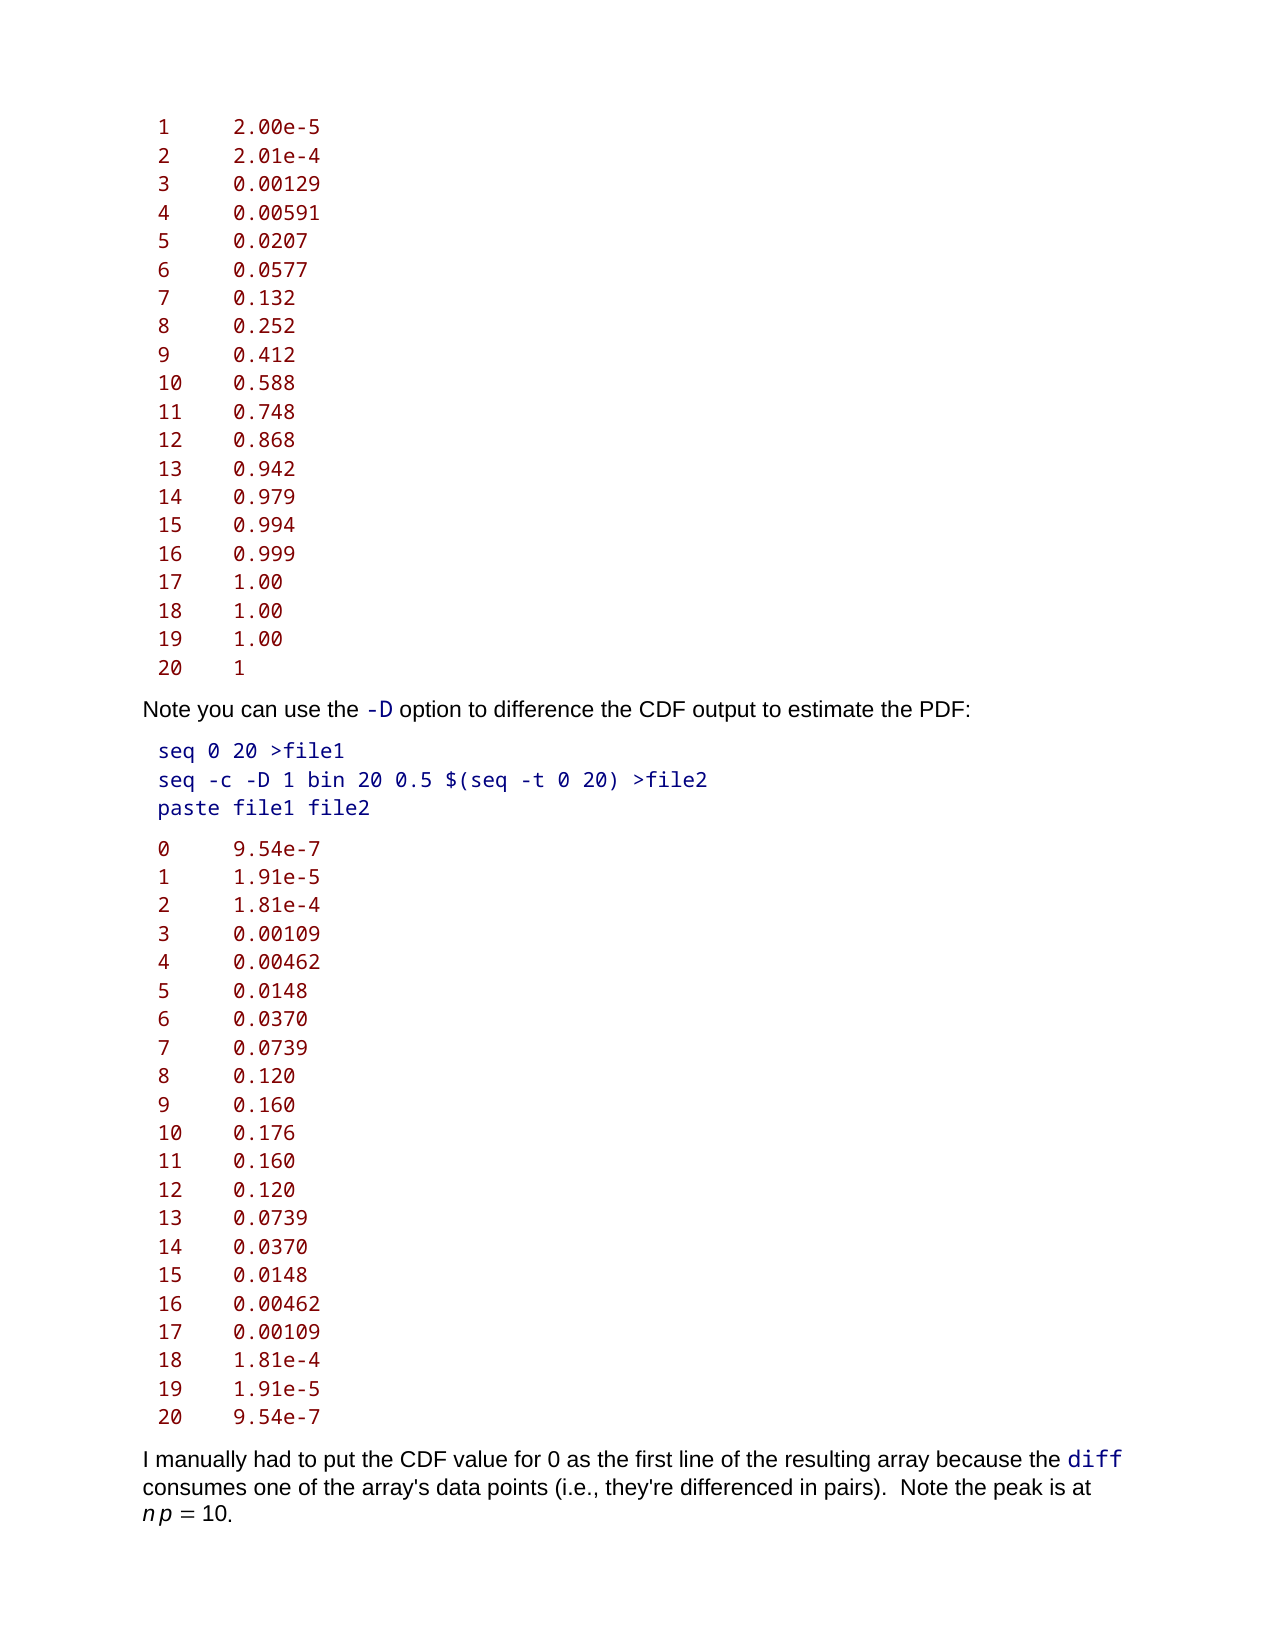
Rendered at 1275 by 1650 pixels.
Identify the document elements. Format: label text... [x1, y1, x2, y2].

text 3 0.00109 [157, 919, 1162, 947]
text 10 0.588 [157, 368, 1162, 397]
text paste file1 file2 [157, 793, 1162, 822]
text 14 0.0370 [157, 1232, 1162, 1260]
text 18 1.00 [157, 596, 1162, 624]
text 16 0.00462 [157, 1289, 1162, 1317]
text seq -c -D 1 bin 20 0.5 $(seq -t 0 20) >file2 [157, 765, 1162, 793]
text 2 1.81e-4 [157, 891, 1162, 919]
text 17 1.00 [157, 567, 1162, 596]
text 10 0.176 [157, 1118, 1162, 1147]
text 2 2.01e-4 [157, 141, 1162, 169]
text 1 2.00e-5 [157, 112, 1162, 141]
text 7 0.0739 [157, 1033, 1162, 1061]
text 11 0.160 [157, 1147, 1162, 1175]
text 3 0.00129 [157, 169, 1162, 198]
text 20 9.54e-7 [157, 1402, 1162, 1431]
text 12 0.120 [157, 1175, 1162, 1203]
text 20 1 [157, 653, 1162, 681]
text 1 1.91e-5 [157, 862, 1162, 891]
text 19 1.91e-5 [157, 1374, 1162, 1402]
text 8 0.252 [157, 312, 1162, 340]
text 4 0.00591 [157, 198, 1162, 226]
text I manually had to put the CDF value for 0 as the first line of the resulting array because the diff consumes one of the array's data points (i.e., they're differenced in pairs). Note the peak is at . [142, 1443, 1162, 1527]
text 8 0.120 [157, 1061, 1162, 1090]
text 0 9.54e-7 [157, 834, 1162, 862]
text 7 0.132 [157, 283, 1162, 312]
text 4 0.00462 [157, 947, 1162, 976]
text 9 0.412 [157, 340, 1162, 368]
text 13 0.942 [157, 454, 1162, 482]
text 17 0.00109 [157, 1317, 1162, 1346]
text 9 0.160 [157, 1090, 1162, 1118]
text 19 1.00 [157, 624, 1162, 653]
text 14 0.979 [157, 482, 1162, 511]
text 6 0.0577 [157, 255, 1162, 283]
text Note you can use the -D option to difference the CDF output to estimate the PDF: [142, 693, 1162, 724]
text 6 0.0370 [157, 1004, 1162, 1033]
text 11 0.748 [157, 397, 1162, 425]
text 15 0.0148 [157, 1260, 1162, 1289]
text 18 1.81e-4 [157, 1346, 1162, 1374]
text 5 0.0148 [157, 976, 1162, 1004]
text 13 0.0739 [157, 1203, 1162, 1232]
text 5 0.0207 [157, 226, 1162, 255]
text 16 0.999 [157, 539, 1162, 567]
text seq 0 20 >file1 [157, 736, 1162, 765]
text 15 0.994 [157, 511, 1162, 539]
text 12 0.868 [157, 425, 1162, 454]
